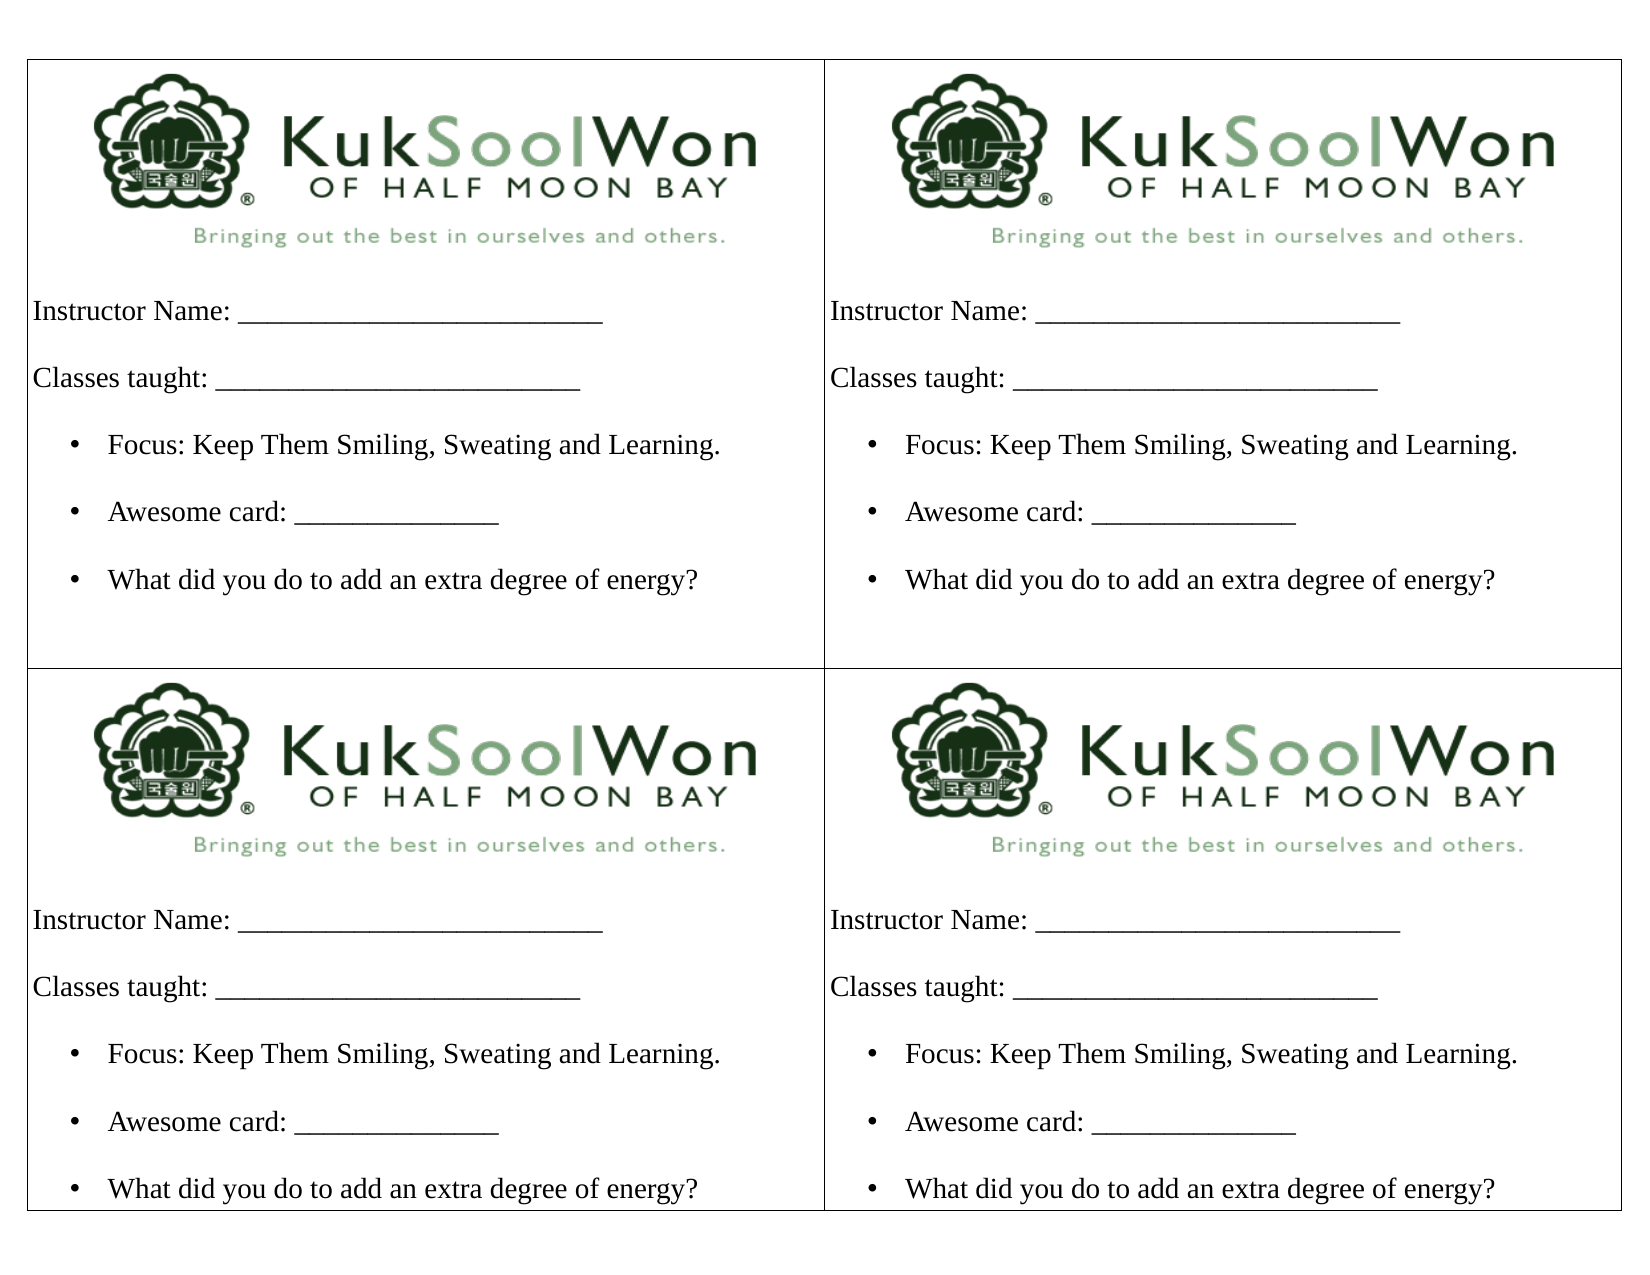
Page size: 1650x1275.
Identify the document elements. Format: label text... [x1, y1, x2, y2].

table_cell Instructor Name: _________________________ Classes taught: _________________________ Focus: Keep Them Smiling, Sweating and Learning. Awesome card: ______________ What did you do to add an extra degree of energy? [28, 669, 824, 1210]
picture [78, 65, 772, 260]
picture [876, 65, 1570, 260]
picture [876, 674, 1570, 869]
picture [78, 674, 772, 869]
table_cell Instructor Name: _________________________ Classes taught: _________________________ Focus: Keep Them Smiling, Sweating and Learning. Awesome card: ______________ What did you do to add an extra degree of energy? [825, 669, 1621, 1210]
table_header Instructor Name: _________________________ Classes taught: _________________________ Focus: Keep Them Smiling, Sweating and Learning. Awesome card: ______________ What did you do to add an extra degree of energy? [28, 60, 824, 668]
table_header Instructor Name: _________________________ Classes taught: _________________________ Focus: Keep Them Smiling, Sweating and Learning. Awesome card: ______________ What did you do to add an extra degree of energy? [825, 60, 1621, 668]
